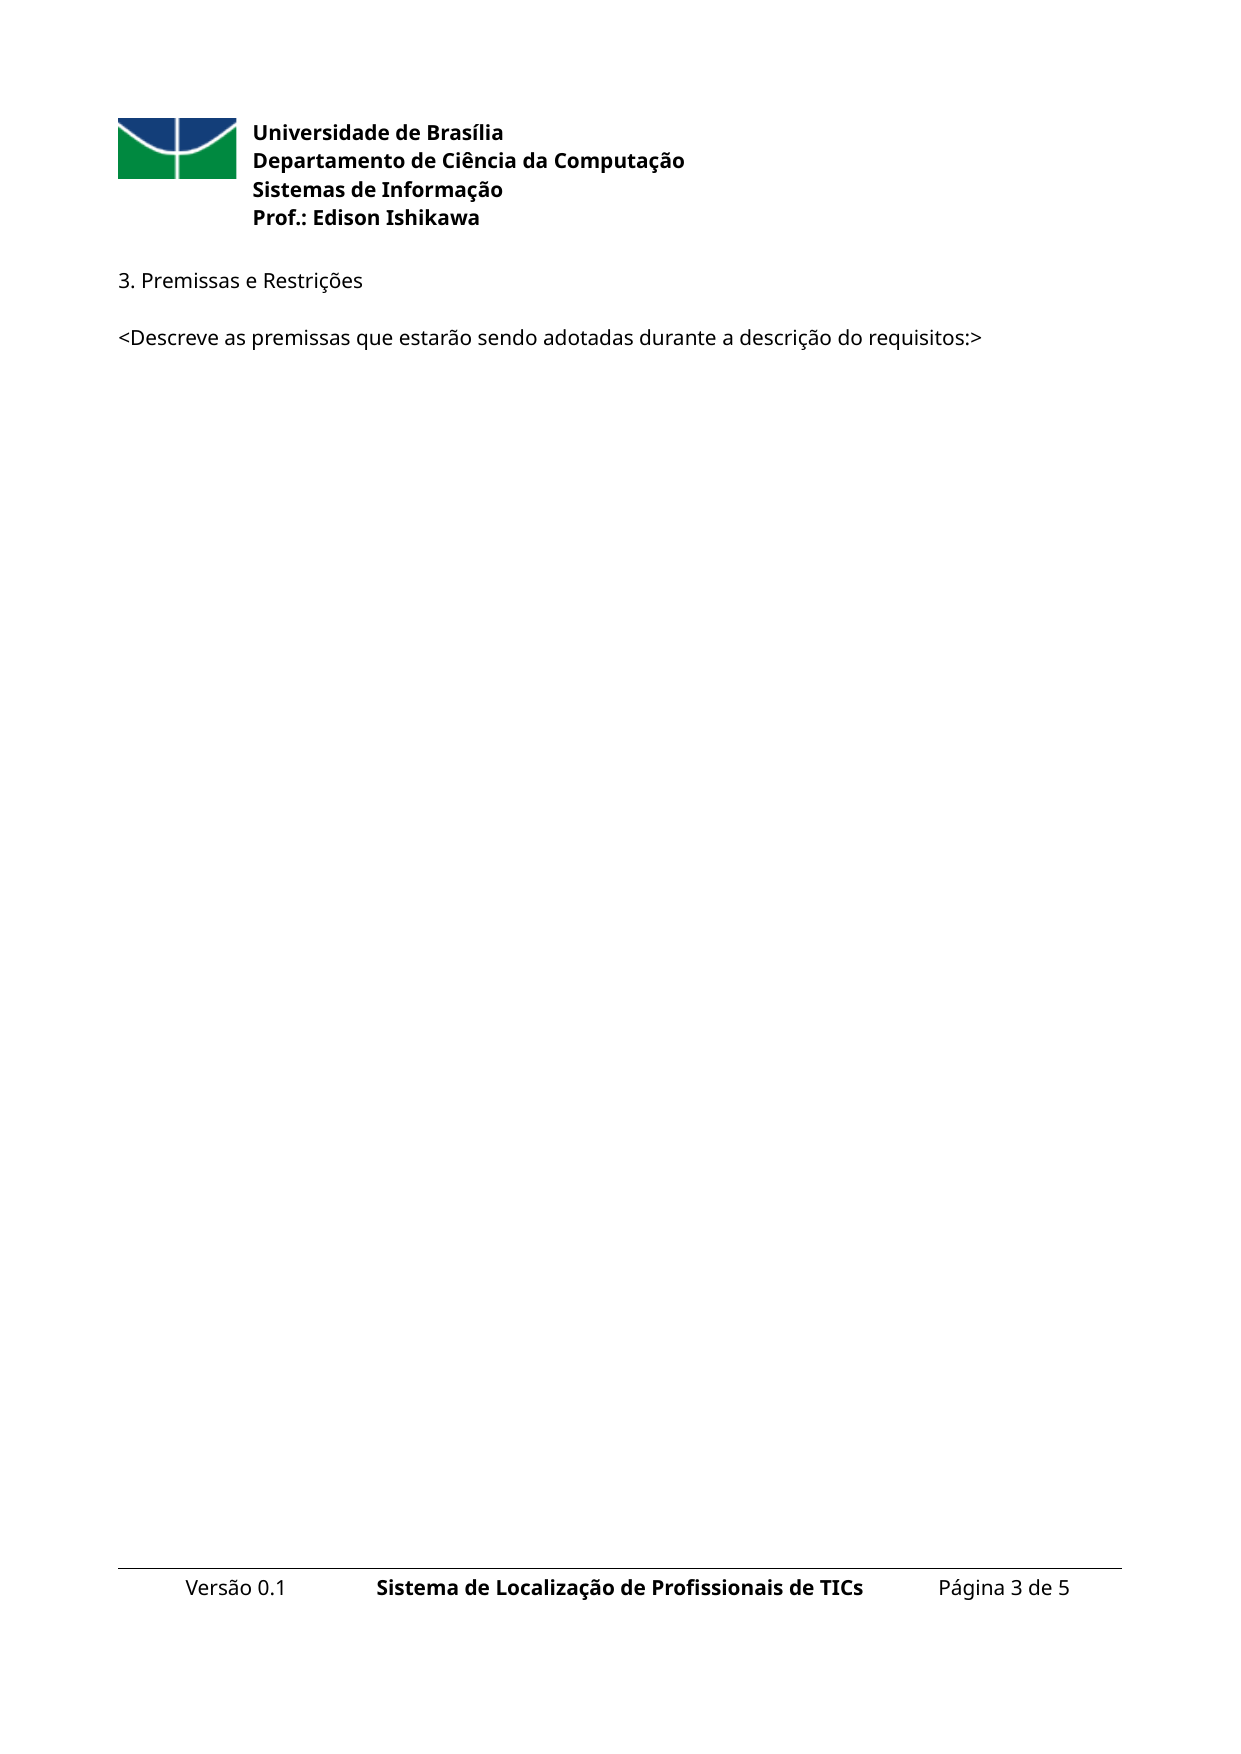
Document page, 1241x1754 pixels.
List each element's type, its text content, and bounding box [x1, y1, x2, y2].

picture [118, 118, 237, 179]
text 3. Premissas e Restrições [118, 266, 1122, 294]
text <Descreve as premissas que estarão sendo adotadas durante a descrição do requisitos:> [118, 323, 1122, 351]
